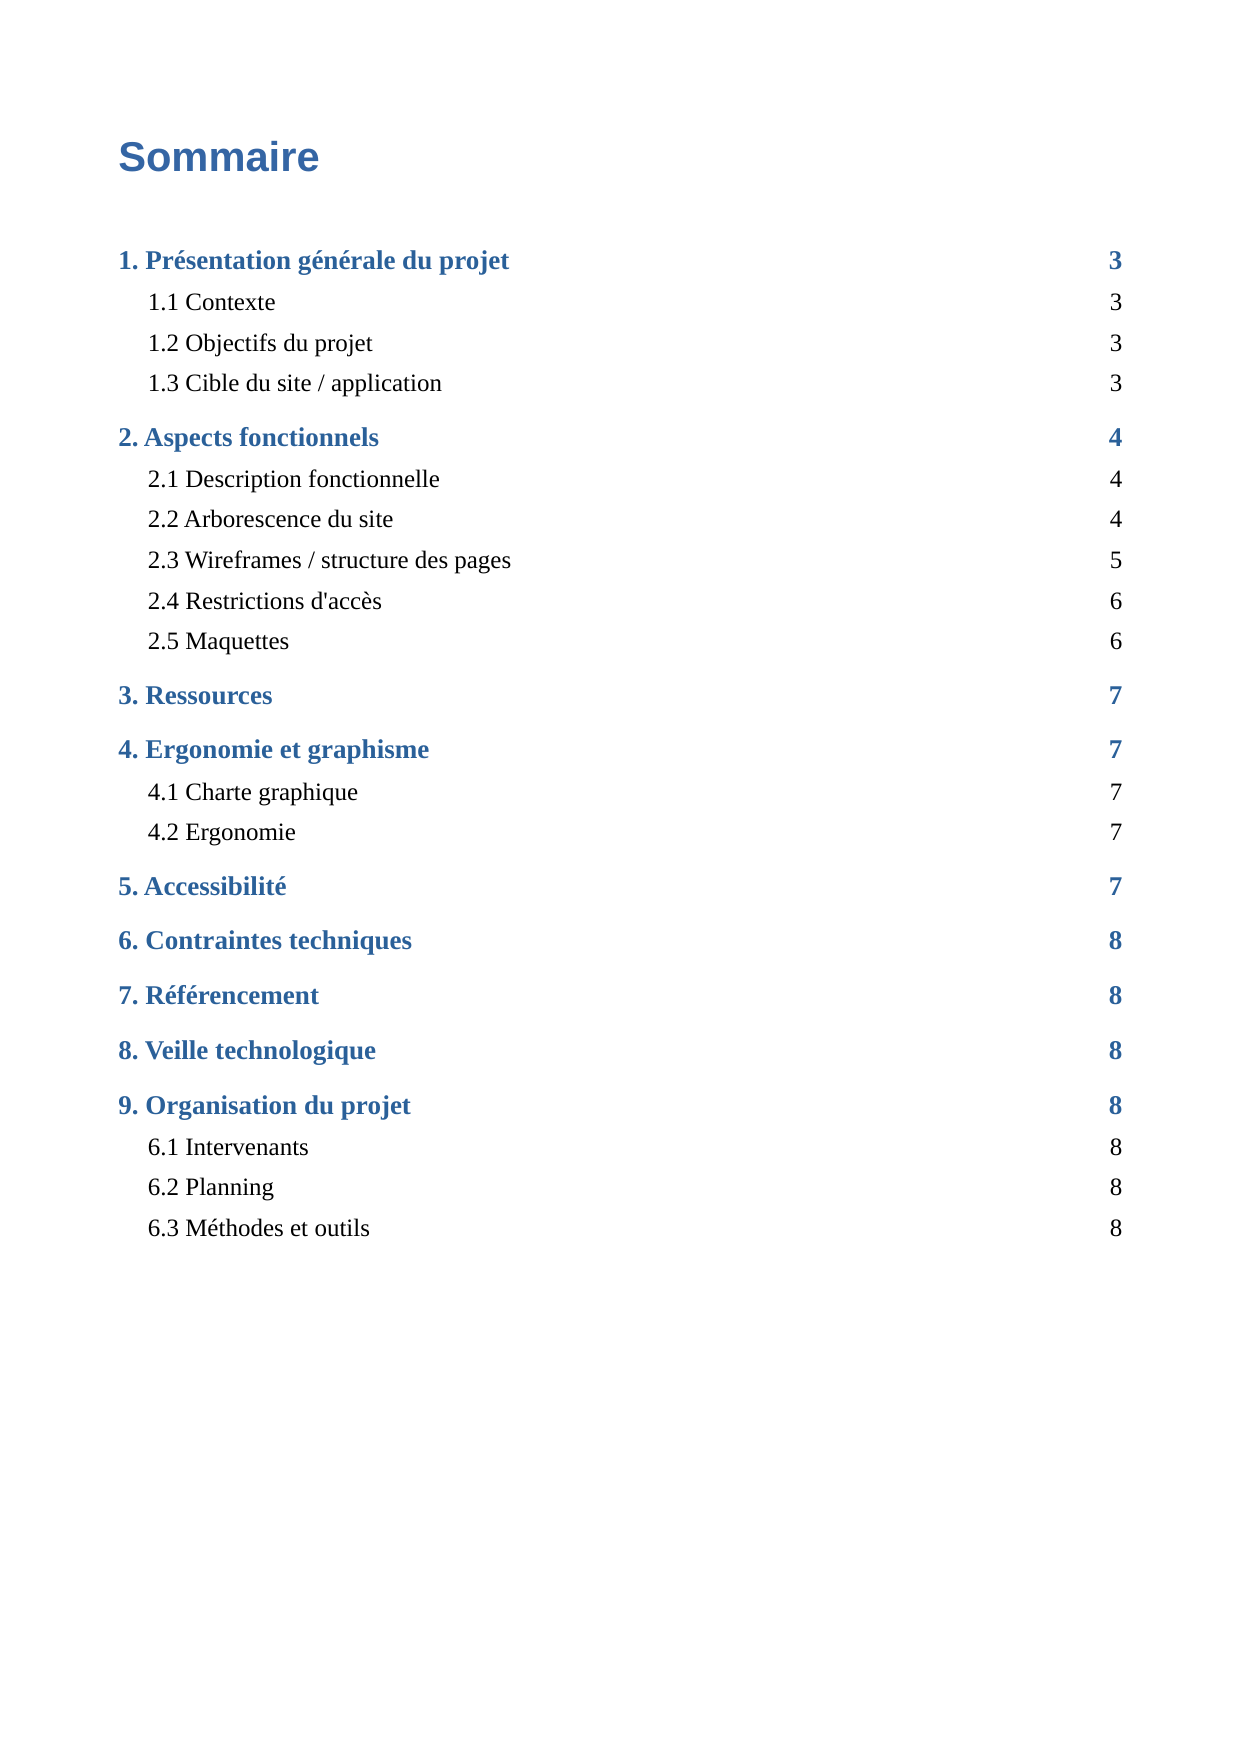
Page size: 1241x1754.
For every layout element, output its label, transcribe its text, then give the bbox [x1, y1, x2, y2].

text 5. Accessibilité 7 [118, 870, 1122, 901]
text 1.1 Contexte 3 [148, 287, 1122, 316]
text 4.2 Ergonomie 7 [148, 817, 1122, 846]
text 8. Veille technologique 8 [118, 1034, 1122, 1065]
text 2.3 Wireframes / structure des pages 5 [148, 545, 1122, 574]
text 6. Contraintes techniques 8 [118, 924, 1122, 956]
text 2.2 Arborescence du site 4 [148, 504, 1122, 533]
text 1.2 Objectifs du projet 3 [148, 328, 1122, 357]
text 6.2 Planning 8 [148, 1172, 1122, 1201]
text 2.4 Restrictions d'accès 6 [148, 586, 1122, 614]
text 3. Ressources 7 [118, 679, 1122, 710]
text 2. Aspects fonctionnels 4 [118, 421, 1122, 452]
text 6.1 Intervenants 8 [148, 1132, 1122, 1161]
text 4. Ergonomie et graphisme 7 [118, 734, 1122, 765]
text 2.5 Maquettes 6 [148, 626, 1122, 655]
text 4.1 Charte graphique 7 [148, 777, 1122, 805]
text 2.1 Description fonctionnelle 4 [148, 464, 1122, 493]
text 9. Organisation du projet 8 [118, 1089, 1122, 1120]
subtitle Sommaire [118, 133, 1122, 181]
text 1.3 Cible du site / application 3 [148, 368, 1122, 397]
text 6.3 Méthodes et outils 8 [148, 1213, 1122, 1242]
text 7. Référencement 8 [118, 979, 1122, 1010]
text 1. Présentation générale du projet 3 [118, 244, 1122, 275]
